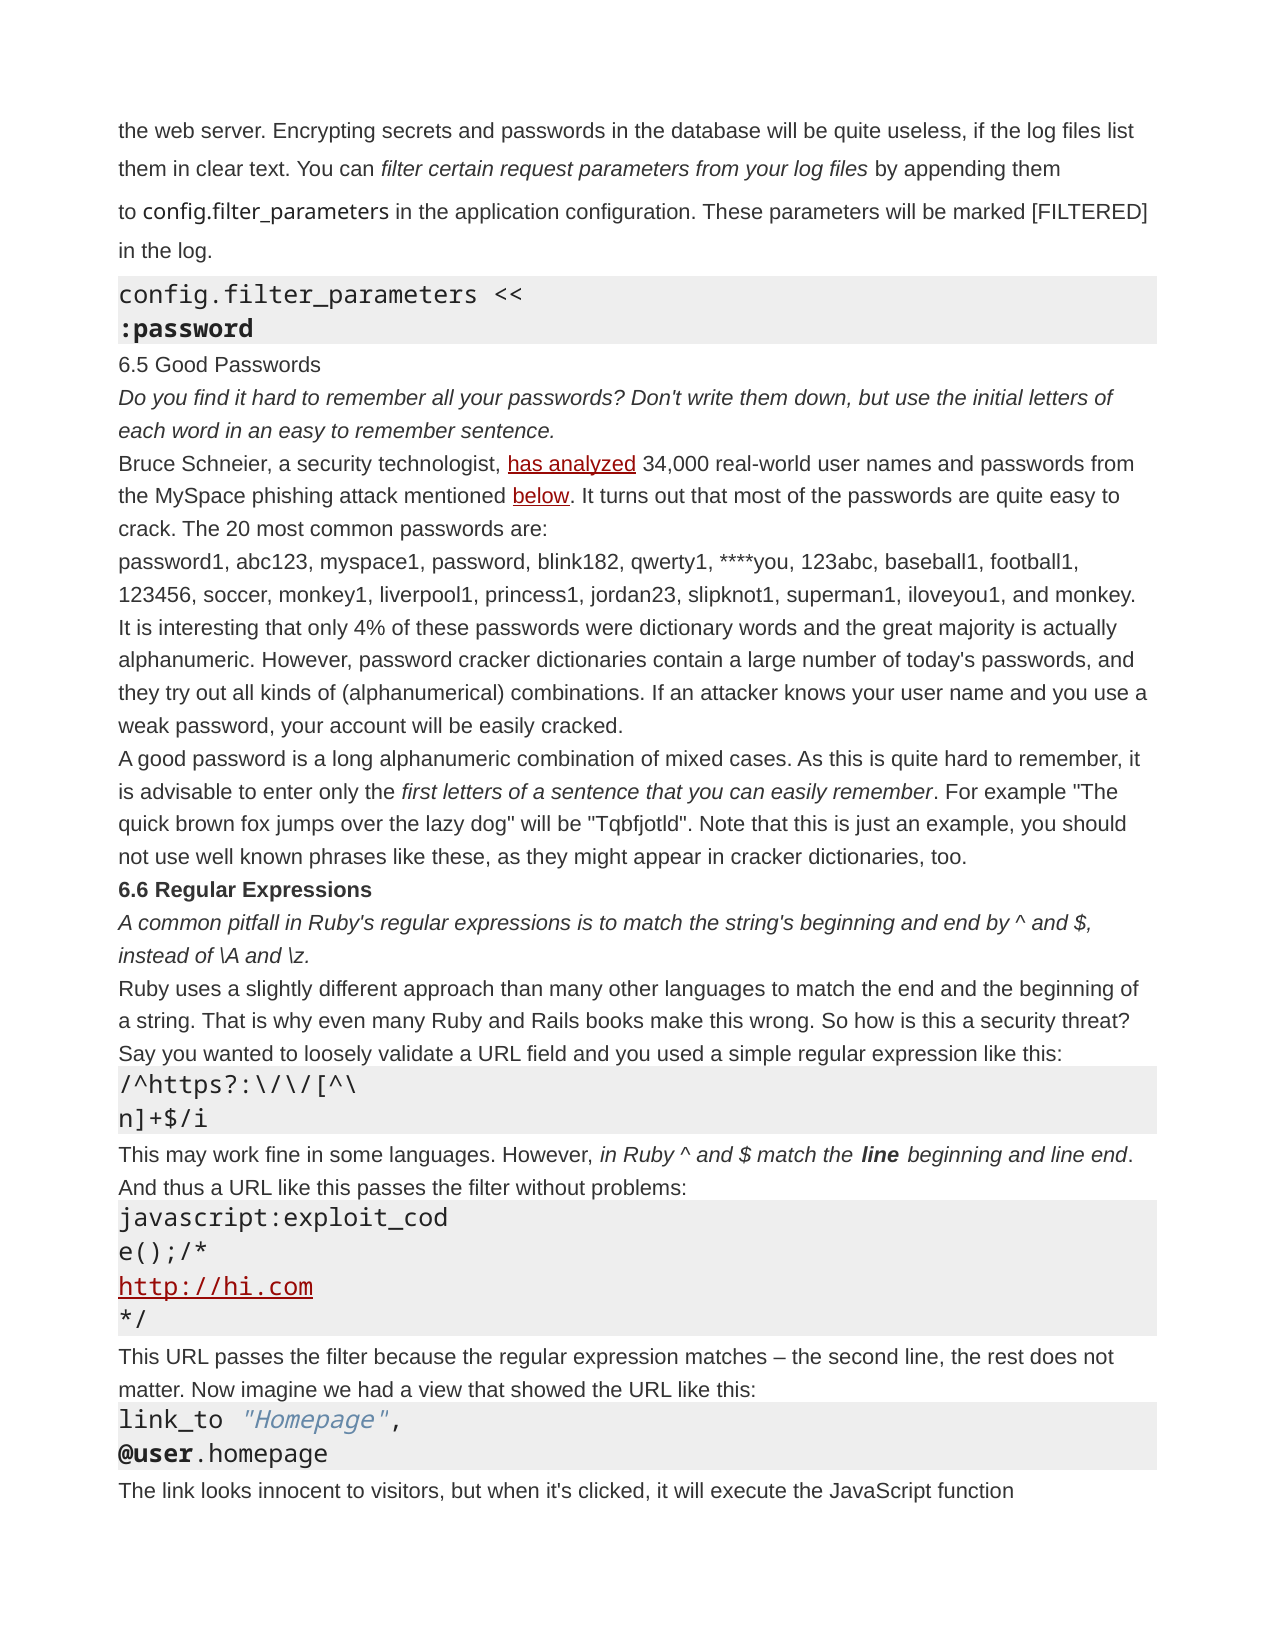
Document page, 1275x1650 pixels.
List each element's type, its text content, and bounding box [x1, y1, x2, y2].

text A common pitfall in Ruby's regular expressions is to match the string's beginning and end by ^ and $, instead of \A and \z. [118, 902, 1157, 968]
text the web server. Encrypting secrets and passwords in the database will be quite useless, if the log files list them in clear text. You can filter certain request parameters from your log files by appending them to config.filter_parameters in the application configuration. These parameters will be marked [FILTERED] in the log. [118, 118, 1157, 264]
text The link looks innocent to visitors, but when it's clicked, it will execute the JavaScript function [118, 1470, 1157, 1503]
text This may work fine in some languages. However, in Ruby ^ and $ match the line beginning and line end. And thus a URL like this passes the filter without problems: [118, 1134, 1157, 1200]
text A good password is a long alphanumeric combination of mixed cases. As this is quite hard to remember, it is advisable to enter only the first letters of a sentence that you can easily remember. For example "The quick brown fox jumps over the lazy dog" will be "Tqbfjotld". Note that this is just an example, you should not use well known phrases like these, as they might appear in cracker dictionaries, too. [118, 738, 1157, 869]
text This URL passes the filter because the regular expression matches – the second line, the rest does not matter. Now imagine we had a view that showed the URL like this: [118, 1336, 1157, 1402]
text Do you find it hard to remember all your passwords? Don't write them down, but use the initial letters of each word in an easy to remember sentence. [118, 377, 1157, 443]
subtitle 6.5 Good Passwords [118, 344, 1157, 377]
table_header config.filter_parameters << :password [118, 276, 623, 344]
text It is interesting that only 4% of these passwords were dictionary words and the great majority is actually alphanumeric. However, password cracker dictionaries contain a large number of today's passwords, and they try out all kinds of (alphanumerical) combinations. If an attacker knows your user name and you use a weak password, your account will be easily cracked. [118, 607, 1157, 738]
text password1, abc123, myspace1, password, blink182, qwerty1, ****you, 123abc, baseball1, football1, 123456, soccer, monkey1, liverpool1, princess1, jordan23, slipknot1, superman1, iloveyou1, and monkey. [118, 541, 1157, 607]
subtitle 6.6 Regular Expressions [118, 869, 1157, 902]
table_header /^https?:\/\/[^\n]+$/i [118, 1066, 385, 1134]
table_header javascript:exploit_code();/* http://hi.com */ [118, 1200, 455, 1336]
text Ruby uses a slightly different approach than many other languages to match the end and the beginning of a string. That is why even many Ruby and Rails books make this wrong. So how is this a security threat? Say you wanted to loosely validate a URL field and you used a simple regular expression like this: [118, 968, 1157, 1066]
text Bruce Schneier, a security technologist, has analyzed 34,000 real-world user names and passwords from the MySpace phishing attack mentioned below. It turns out that most of the passwords are quite easy to crack. The 20 most common passwords are: [118, 443, 1157, 541]
table_header link_to "Homepage", @user.homepage [118, 1402, 612, 1470]
